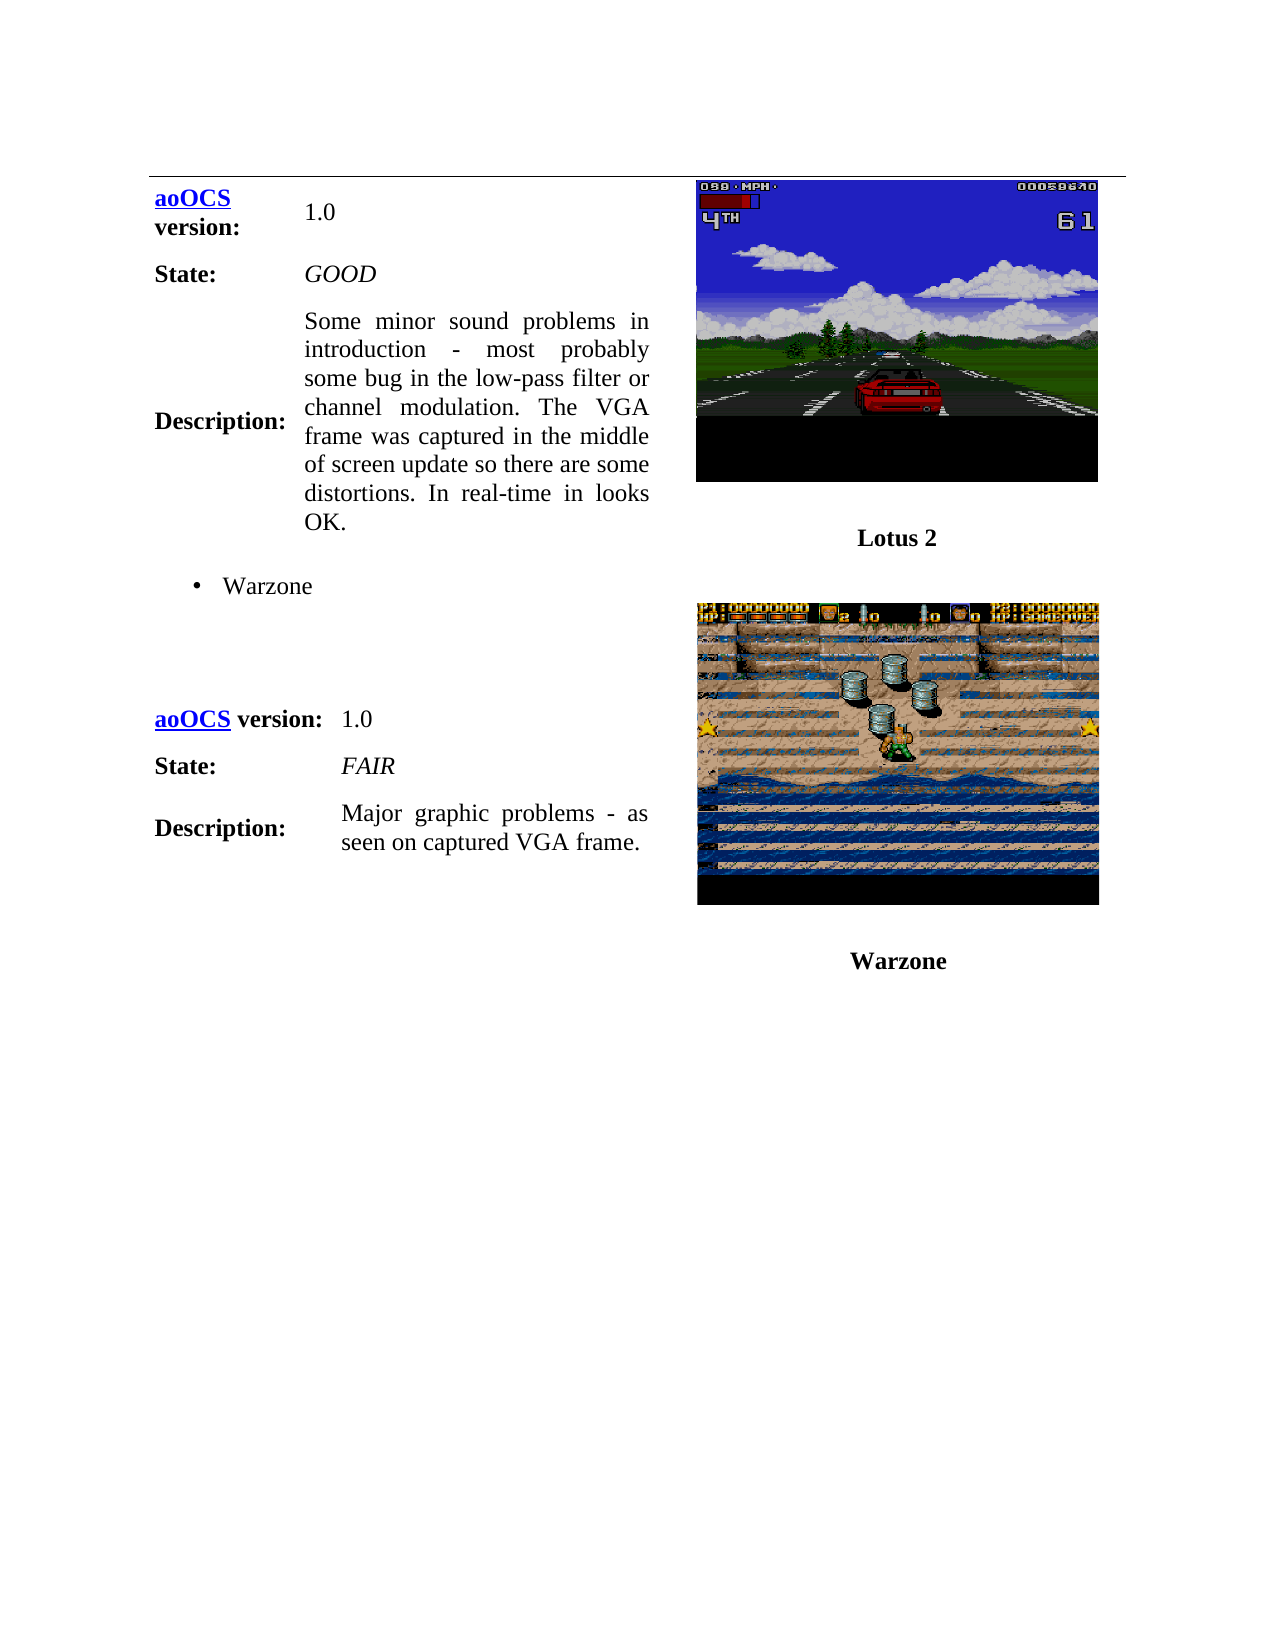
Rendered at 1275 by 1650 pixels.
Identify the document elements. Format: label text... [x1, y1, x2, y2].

table_header Lotus 2 [668, 177, 1126, 571]
list Warzone [193, 571, 1126, 600]
table_cell Description: [151, 796, 338, 871]
table_cell GOOD [301, 256, 653, 303]
table_cell State: [151, 749, 338, 796]
table_header 1.0 [301, 180, 653, 256]
table_cell FAIR [338, 749, 651, 796]
picture [696, 180, 1098, 482]
table_header Warzone [670, 905, 1126, 990]
table_header [149, 600, 670, 990]
table_header aoOCS version: [151, 180, 301, 256]
table_header [670, 600, 1126, 904]
table_header [149, 177, 667, 571]
table_header aoOCS version: [151, 701, 338, 748]
picture [697, 603, 1100, 905]
table_cell Description: [151, 303, 301, 551]
table_header 1.0 [338, 701, 651, 748]
table_cell Some minor sound problems in introduction - most probably some bug in the low-pass filter or channel modulation. The VGA frame was captured in the middle of screen update so there are some distortions. In real-time in looks OK. [301, 303, 653, 551]
table_cell Major graphic problems - as seen on captured VGA frame. [338, 796, 651, 871]
table_cell State: [151, 256, 301, 303]
